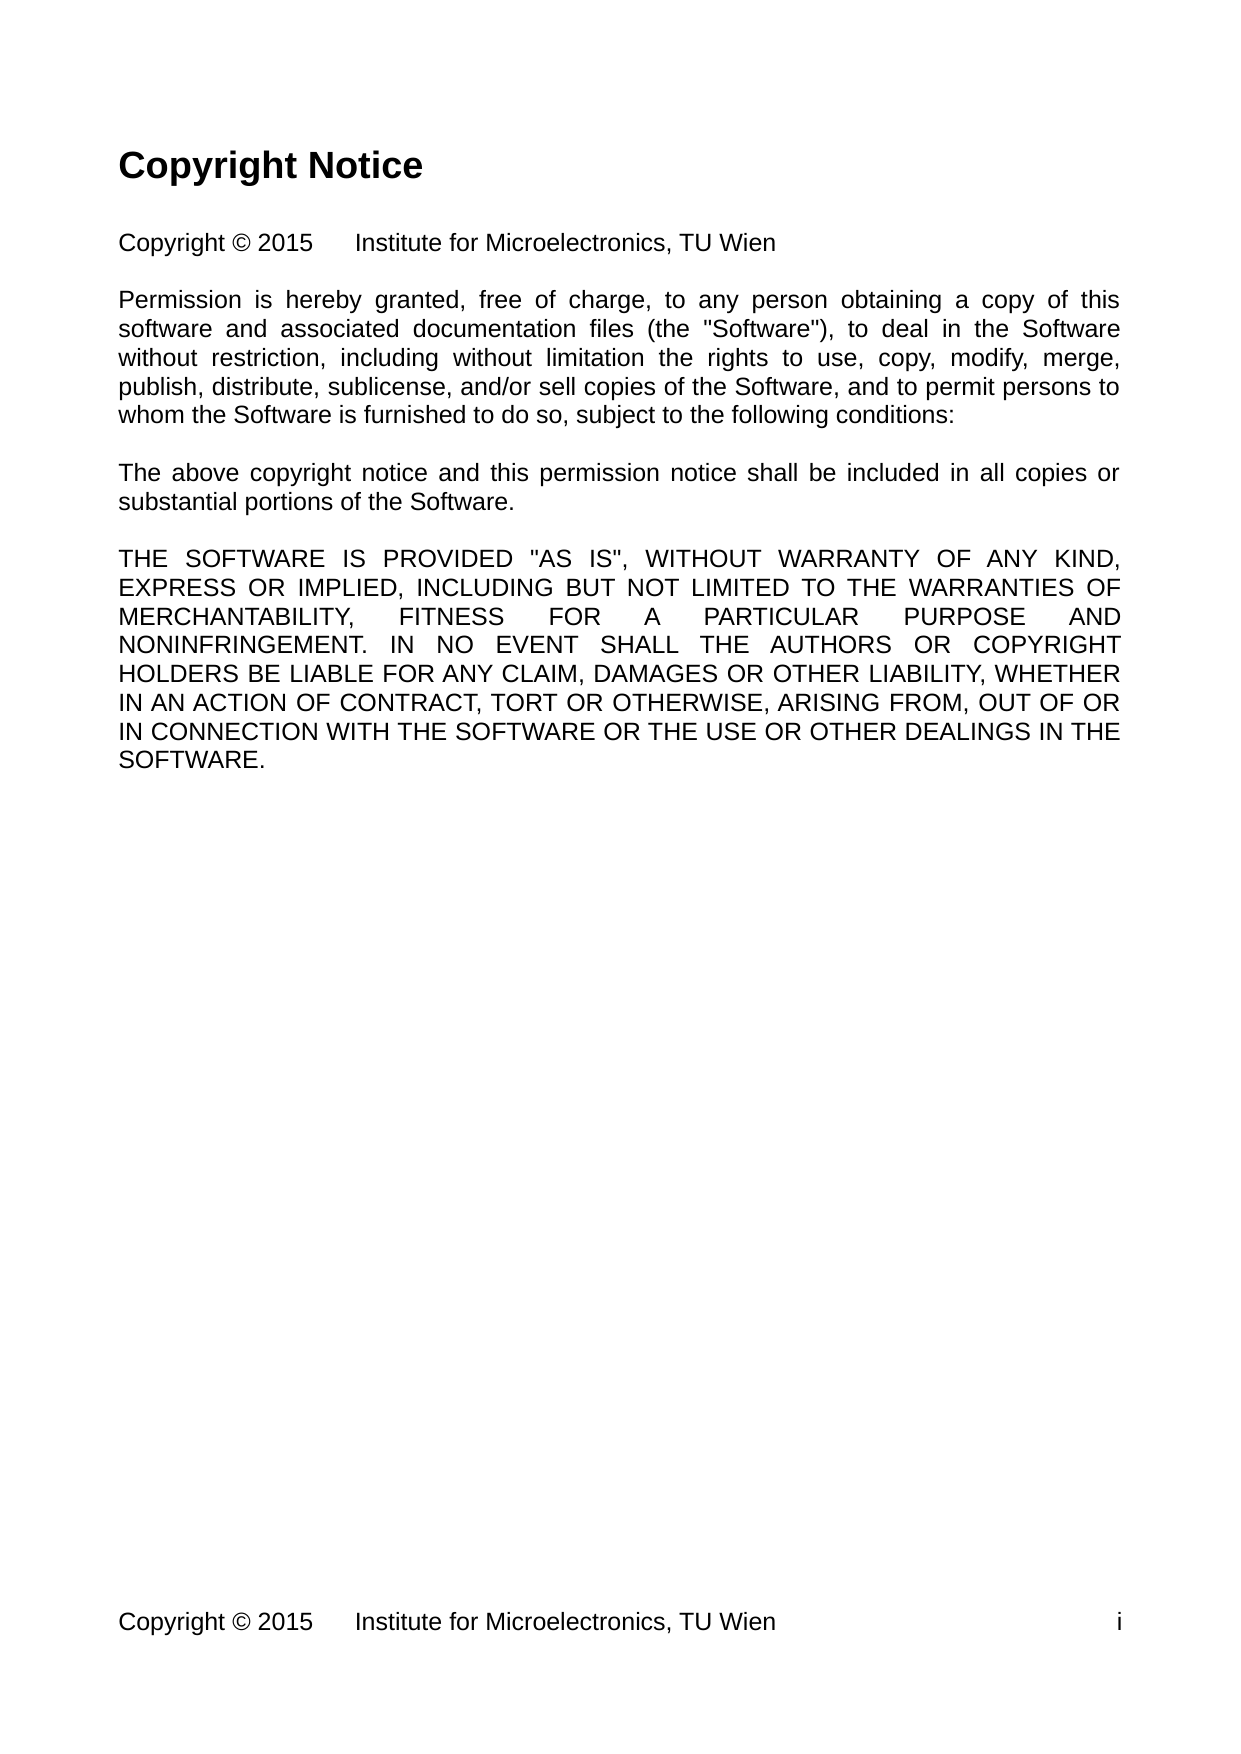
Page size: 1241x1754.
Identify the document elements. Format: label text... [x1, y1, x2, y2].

text Copyright © 2015 Institute for Microelectronics, TU Wien [118, 228, 1122, 257]
text Permission is hereby granted, free of charge, to any person obtaining a copy of this software and associated documentation files (the "Software"), to deal in the Software without restriction, including without limitation the rights to use, copy, modify, merge, publish, distribute, sublicense, and/or sell copies of the Software, and to permit persons to whom the Software is furnished to do so, subject to the following conditions: [118, 286, 1122, 429]
text THE SOFTWARE IS PROVIDED "AS IS", WITHOUT WARRANTY OF ANY KIND, EXPRESS OR IMPLIED, INCLUDING BUT NOT LIMITED TO THE WARRANTIES OF MERCHANTABILITY, FITNESS FOR A PARTICULAR PURPOSE AND NONINFRINGEMENT. IN NO EVENT SHALL THE AUTHORS OR COPYRIGHT HOLDERS BE LIABLE FOR ANY CLAIM, DAMAGES OR OTHER LIABILITY, WHETHER IN AN ACTION OF CONTRACT, TORT OR OTHERWISE, ARISING FROM, OUT OF OR IN CONNECTION WITH THE SOFTWARE OR THE USE OR OTHER DEALINGS IN THE SOFTWARE. [118, 544, 1122, 774]
text The above copyright notice and this permission notice shall be included in all copies or substantial portions of the Software. [118, 458, 1122, 516]
subtitle Copyright Notice [118, 143, 1122, 187]
